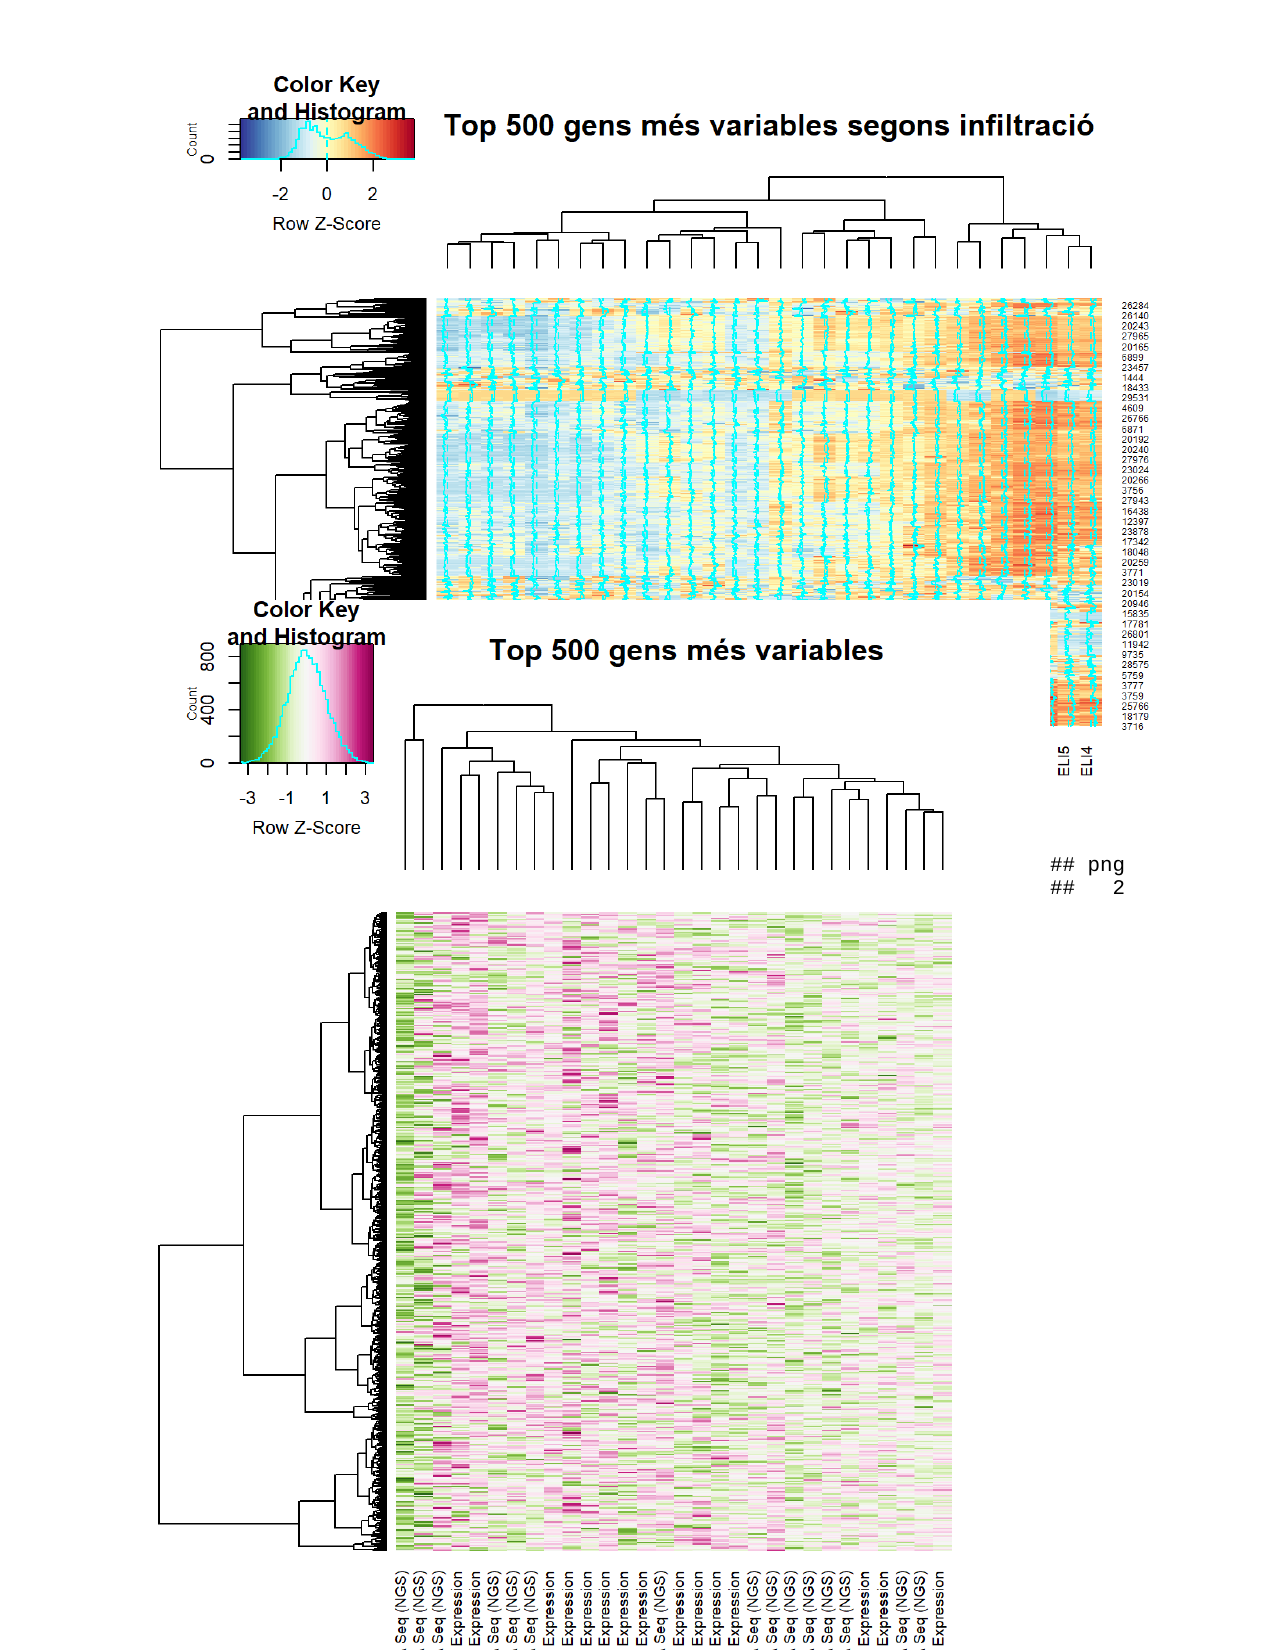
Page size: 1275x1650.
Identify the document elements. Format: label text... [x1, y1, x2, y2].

text ## png [1050, 854, 1125, 877]
text ## 2 [1050, 877, 1125, 901]
